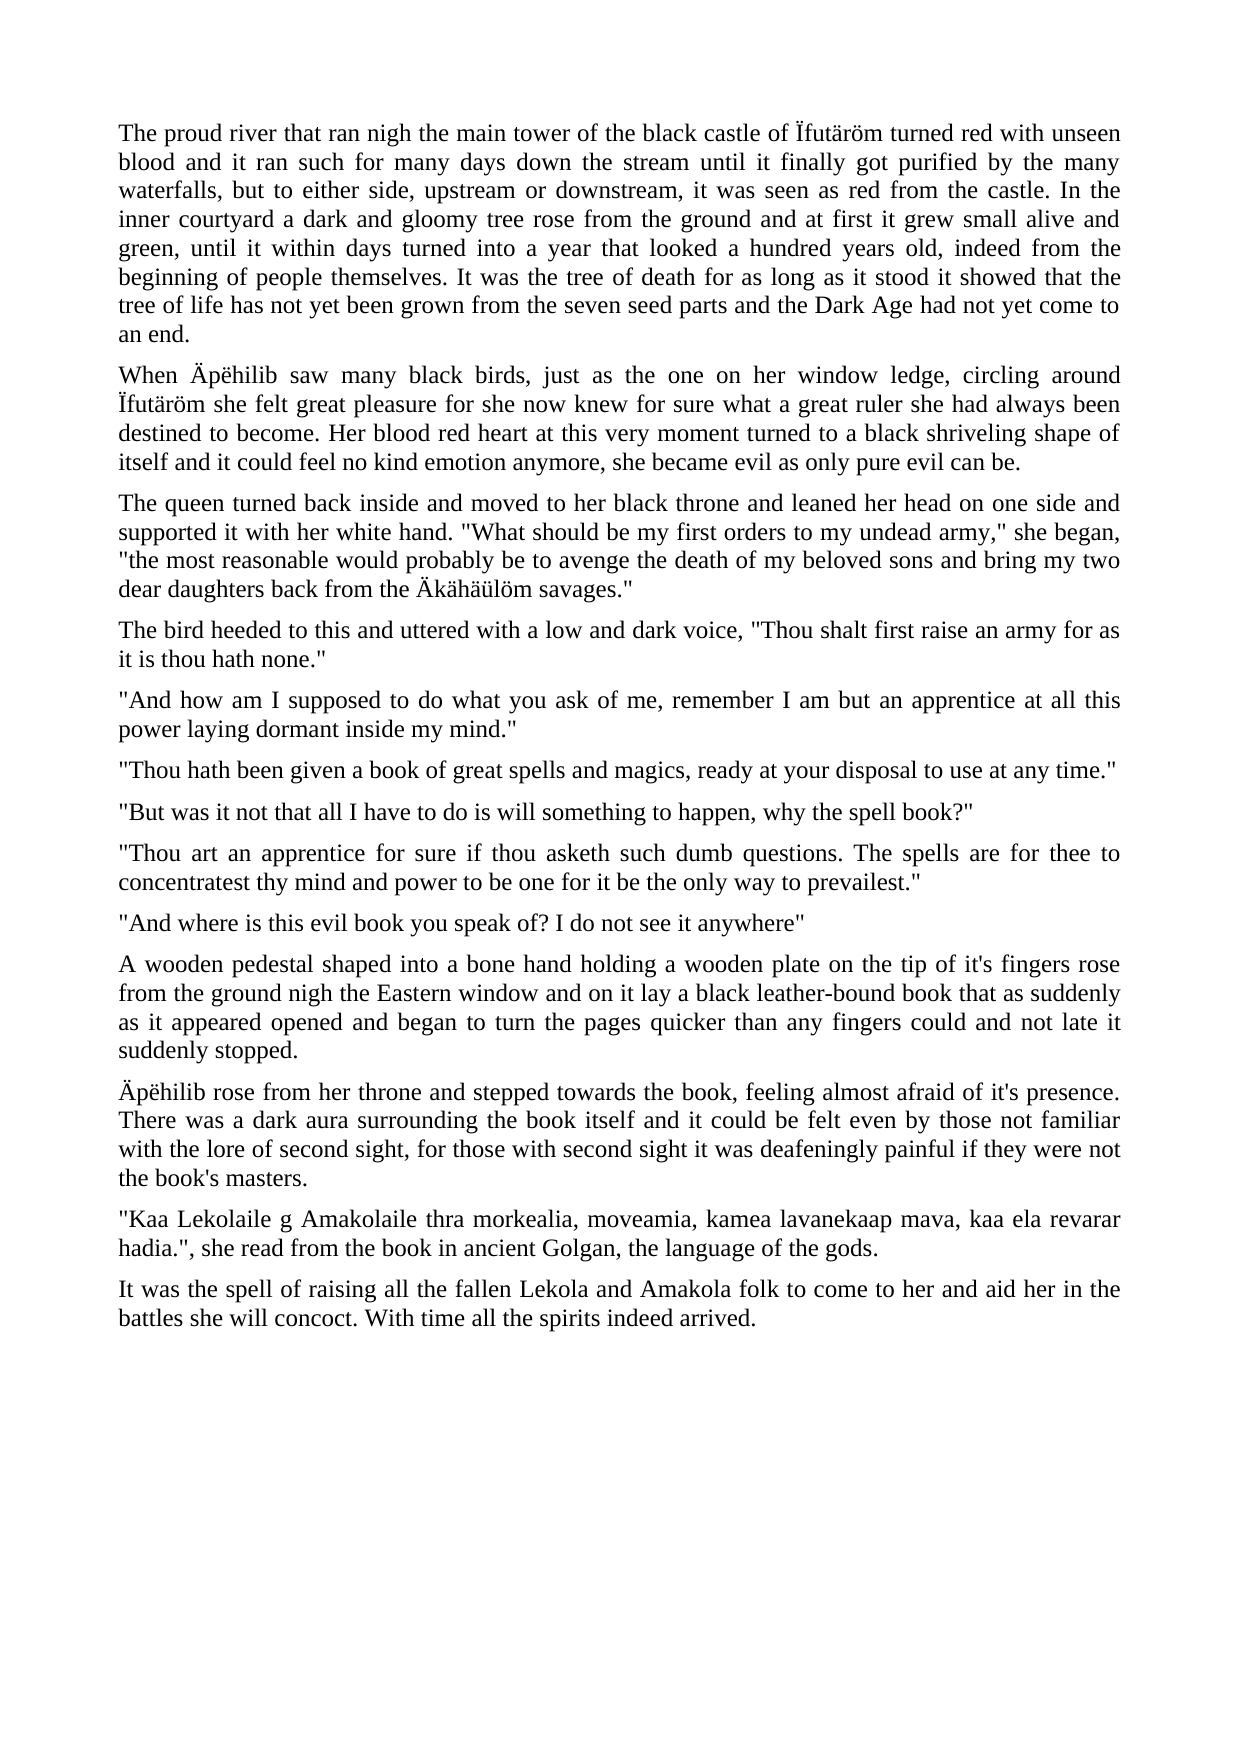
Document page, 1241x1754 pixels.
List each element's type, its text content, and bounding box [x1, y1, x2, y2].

text The queen turned back inside and moved to her black throne and leaned her head on one side and supported it with her white hand. "What should be my first orders to my undead army," she began, "the most reasonable would probably be to avenge the death of my beloved sons and bring my two dear daughters back from the Äkähäülöm savages." [118, 488, 1122, 603]
text When Äpëhilib saw many black birds, just as the one on her window ledge, circling around Ïfutäröm she felt great pleasure for she now knew for sure what a great ruler she had always been destined to become. Her blood red heart at this very moment turned to a black shriveling shape of itself and it could feel no kind emotion anymore, she became evil as only pure evil can be. [118, 361, 1122, 476]
text "And how am I supposed to do what you ask of me, remember I am but an apprentice at all this power laying dormant inside my mind." [118, 686, 1122, 743]
text "Thou art an apprentice for sure if thou asketh such dumb questions. The spells are for thee to concentratest thy mind and power to be one for it be the only way to prevailest." [118, 838, 1122, 896]
text "Kaa Lekolaile g Amakolaile thra morkealia, moveamia, kamea lavanekaap mava, kaa ela revarar hadia.", she read from the book in ancient Golgan, the language of the gods. [118, 1204, 1122, 1262]
text "And where is this evil book you speak of? I do not see it anywhere" [118, 908, 1122, 937]
text A wooden pedestal shaped into a bone hand holding a wooden plate on the tip of it's fingers rose from the ground nigh the Eastern window and on it lay a black leather-bound book that as suddenly as it appeared opened and began to turn the pages quicker than any fingers could and not late it suddenly stopped. [118, 949, 1122, 1064]
text The proud river that ran nigh the main tower of the black castle of Ïfutäröm turned red with unseen blood and it ran such for many days down the stream until it finally got purified by the many waterfalls, but to either side, upstream or downstream, it was seen as red from the castle. In the inner courtyard a dark and gloomy tree rose from the ground and at first it grew small alive and green, until it within days turned into a year that looked a hundred years old, indeed from the beginning of people themselves. It was the tree of death for as long as it stood it showed that the tree of life has not yet been grown from the seven seed parts and the Dark Age had not yet come to an end. [118, 118, 1122, 348]
text "But was it not that all I have to do is will something to happen, why the spell book?" [118, 797, 1122, 826]
text Äpëhilib rose from her throne and stepped towards the book, feeling almost afraid of it's presence. There was a dark aura surrounding the book itself and it could be felt even by those not familiar with the lore of second sight, for those with second sight it was deafeningly painful if they were not the book's masters. [118, 1077, 1122, 1192]
text The bird heeded to this and uttered with a low and dark voice, "Thou shalt first raise an army for as it is thou hath none." [118, 616, 1122, 673]
text "Thou hath been given a book of great spells and magics, ready at your disposal to use at any time." [118, 756, 1122, 784]
text It was the spell of raising all the fallen Lekola and Amakola folk to come to her and aid her in the battles she will concoct. With time all the spirits indeed arrived. [118, 1274, 1122, 1332]
